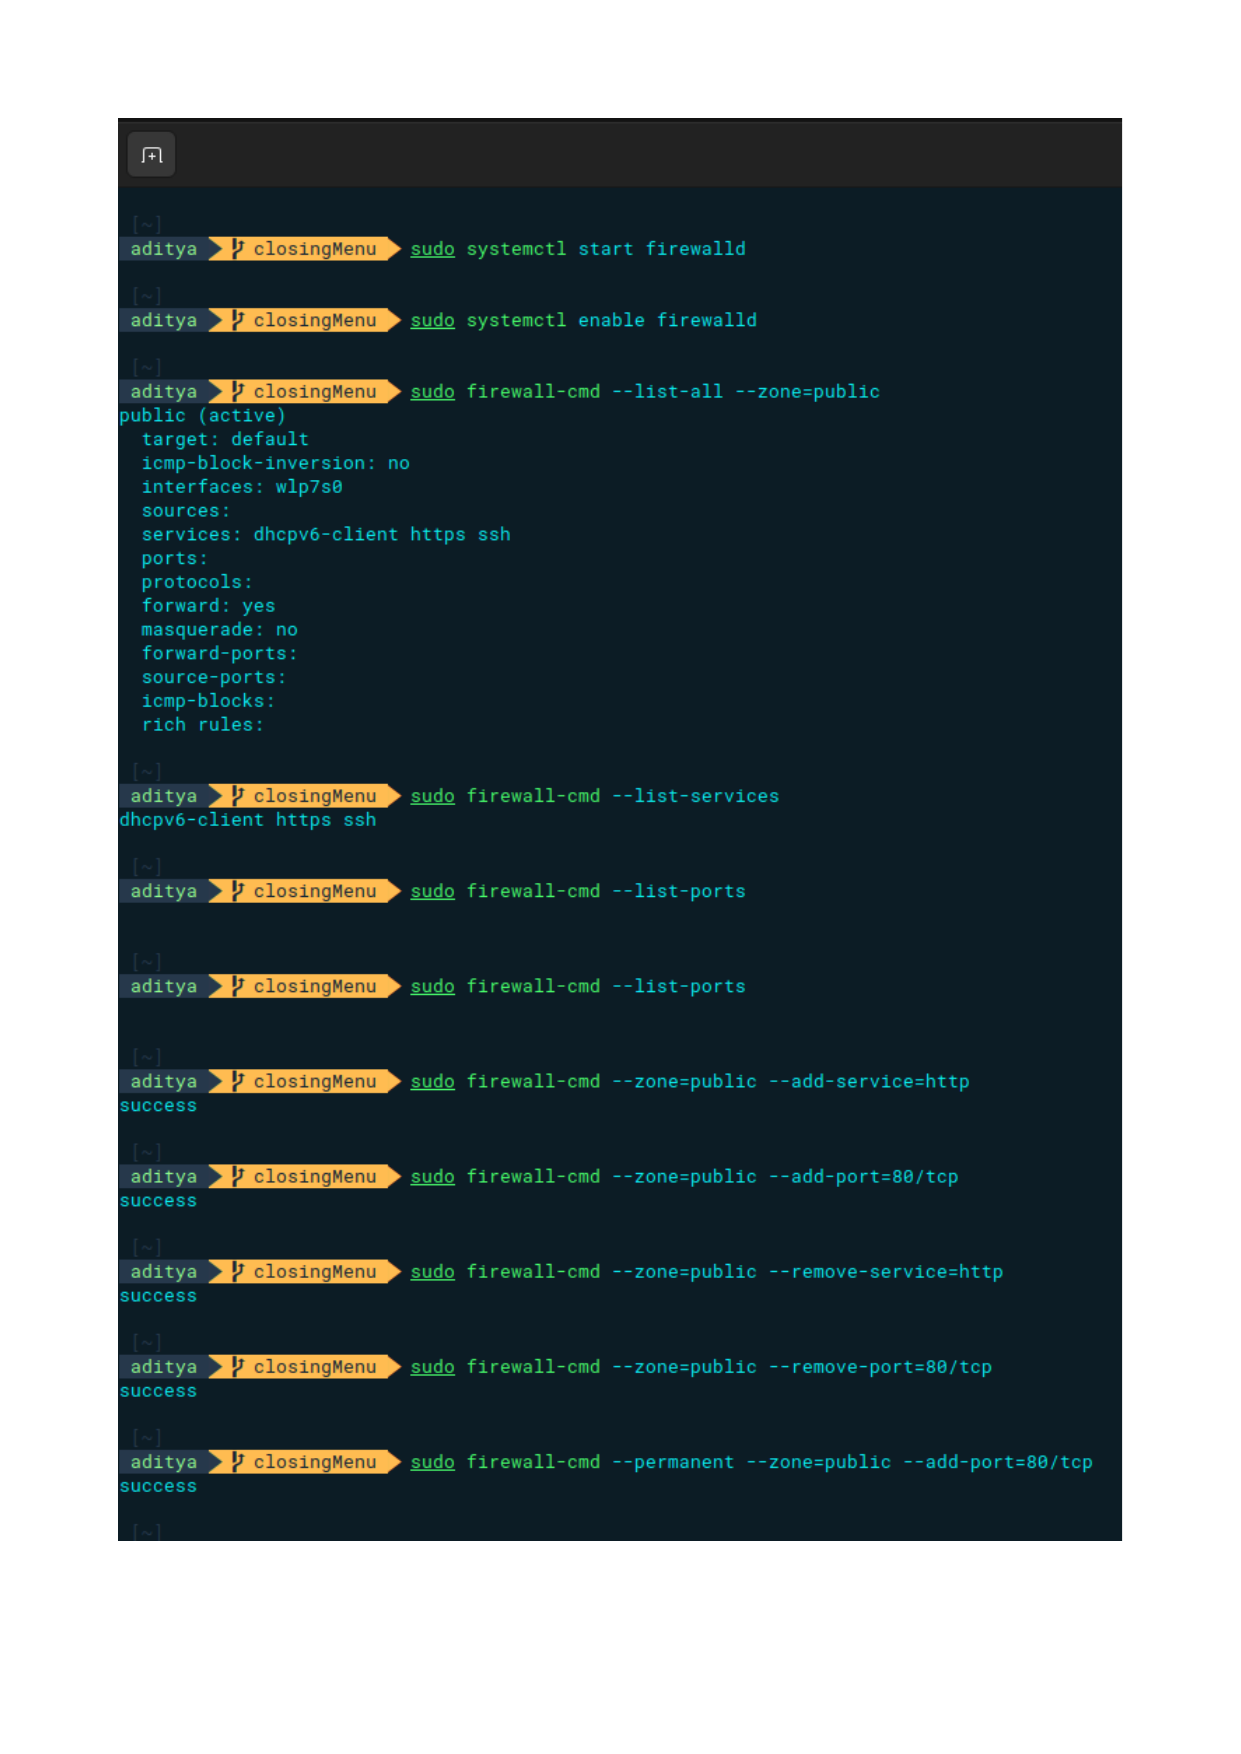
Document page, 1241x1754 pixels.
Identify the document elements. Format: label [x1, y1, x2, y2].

picture [118, 118, 1123, 1541]
